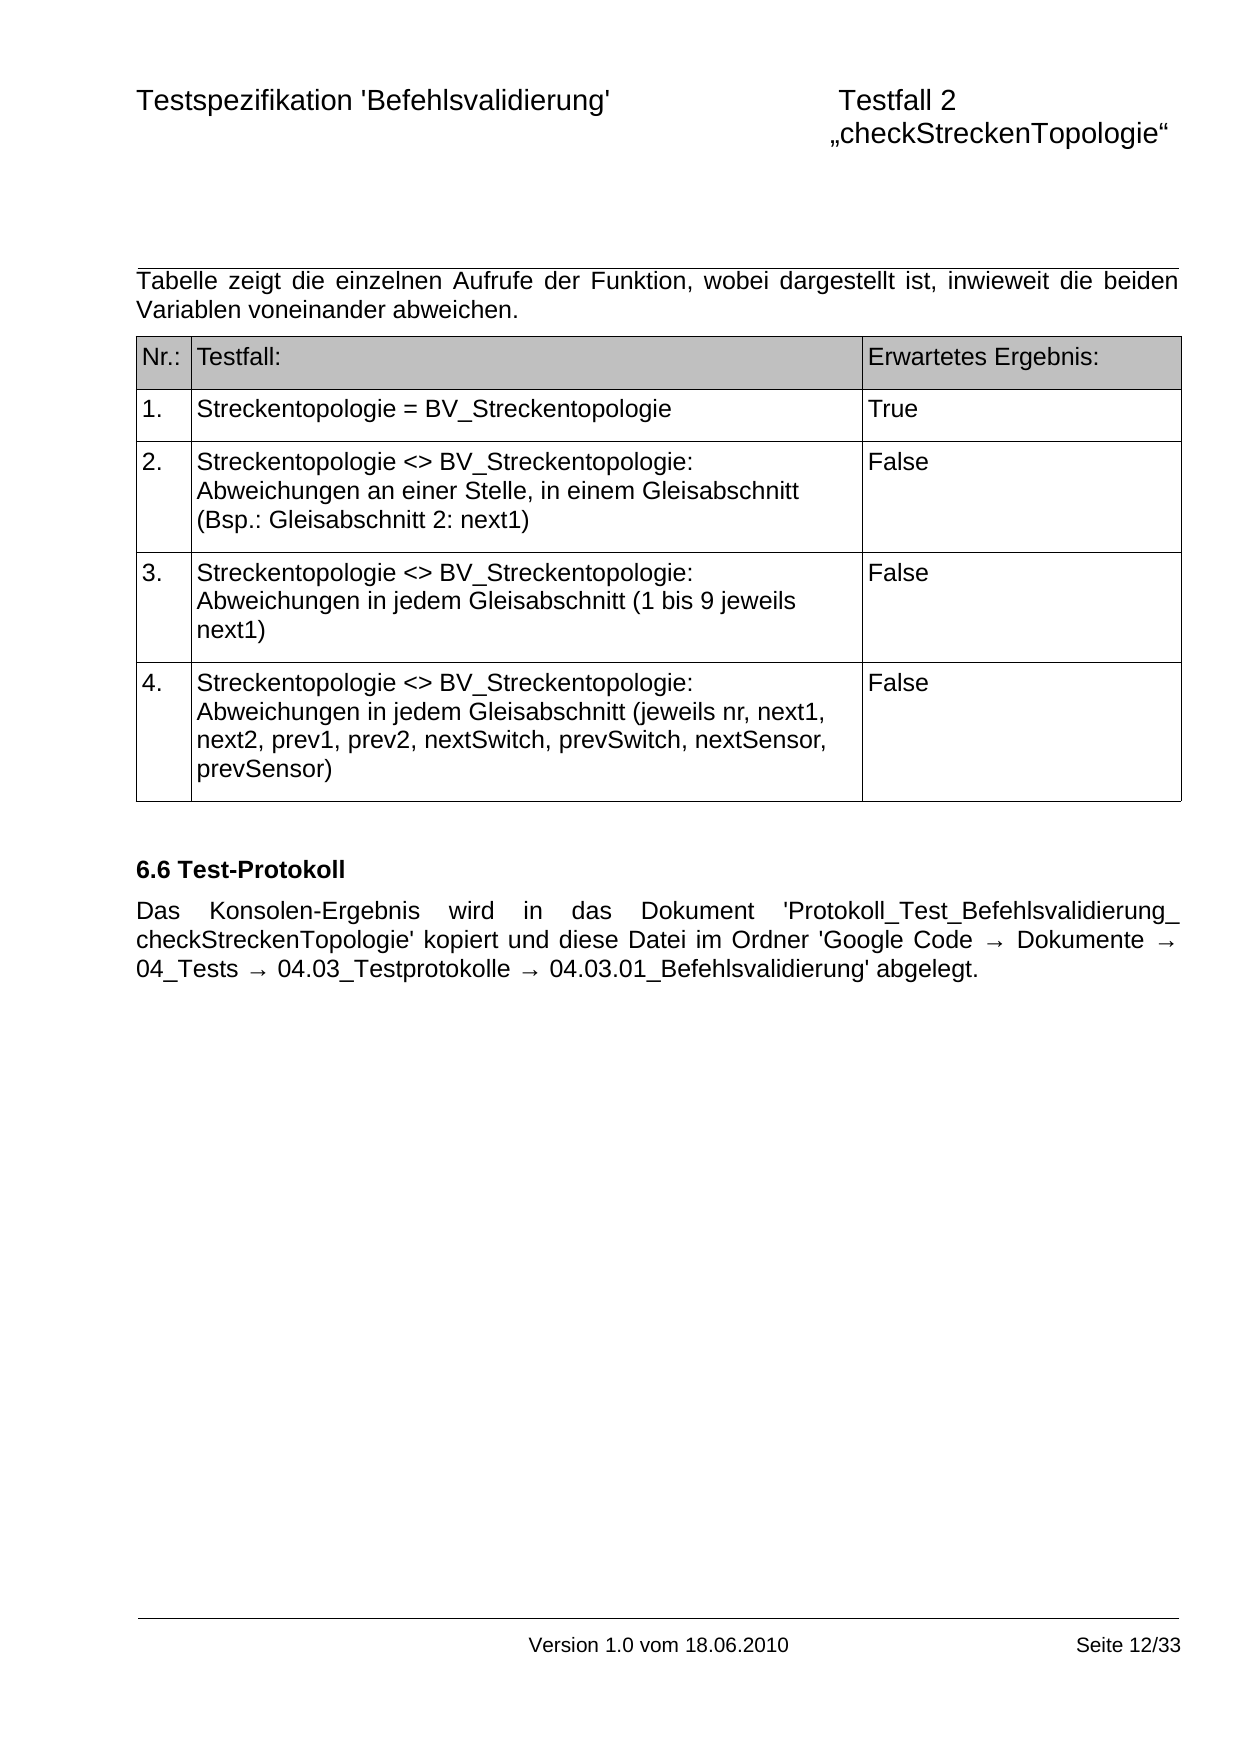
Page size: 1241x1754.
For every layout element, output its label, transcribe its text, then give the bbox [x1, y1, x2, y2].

table_cell Streckentopologie <> BV_Streckentopologie: Abweichungen an einer Stelle, in einem Gleisabschnitt (Bsp.: Gleisabschnitt 2: next1) [192, 442, 862, 552]
table_cell 2. [137, 442, 191, 552]
table_header Testfall: [192, 337, 862, 389]
table_cell False [863, 553, 1181, 662]
subtitle Test-Protokoll [136, 855, 1181, 884]
table_cell 4. [137, 663, 191, 801]
table_cell False [863, 663, 1181, 801]
table_cell 3. [137, 553, 191, 662]
table_header Erwartetes Ergebnis: [863, 337, 1181, 389]
table_cell True [863, 390, 1181, 441]
text Genutzt wird für diesen Testfall die im Modul vordefinierte Streckentopologie, aus der heraus ebenfalls die Kopie BV_Streckentopologie erzeugt wird. Um die Funktion mit voneinander abweichenden Variablen aufzurufen, wird diese Streckentopologie verändert. Aus Gründen der Übersichtlichkeit wird die Streckentopologie an dieser Stelle nicht aufgeführt. Die folgende Tabelle zeigt die einzelnen Aufrufe der Funktion, wobei dargestellt ist, inwieweit die beiden Variablen voneinander abweichen. [136, 289, 1181, 323]
table_cell Streckentopologie = BV_Streckentopologie [192, 390, 862, 441]
text Das Konsolen-Ergebnis wird in das Dokument 'Protokoll_Test_Befehlsvalidierung_ checkStreckenTopologie' kopiert und diese Datei im Ordner 'Google Code → Dokumente → 04_Tests → 04.03_Testprotokolle → 04.03.01_Befehlsvalidierung' abgelegt. [136, 896, 1181, 982]
table_header Nr.: [137, 337, 191, 389]
table_cell False [863, 442, 1181, 552]
table_cell Streckentopologie <> BV_Streckentopologie: Abweichungen in jedem Gleisabschnitt (1 bis 9 jeweils next1) [192, 553, 862, 662]
table_cell Streckentopologie <> BV_Streckentopologie: Abweichungen in jedem Gleisabschnitt (jeweils nr, next1, next2, prev1, prev2, nextSwitch, prevSwitch, nextSensor, prevSensor) [192, 663, 862, 801]
table_cell 1. [137, 390, 191, 441]
